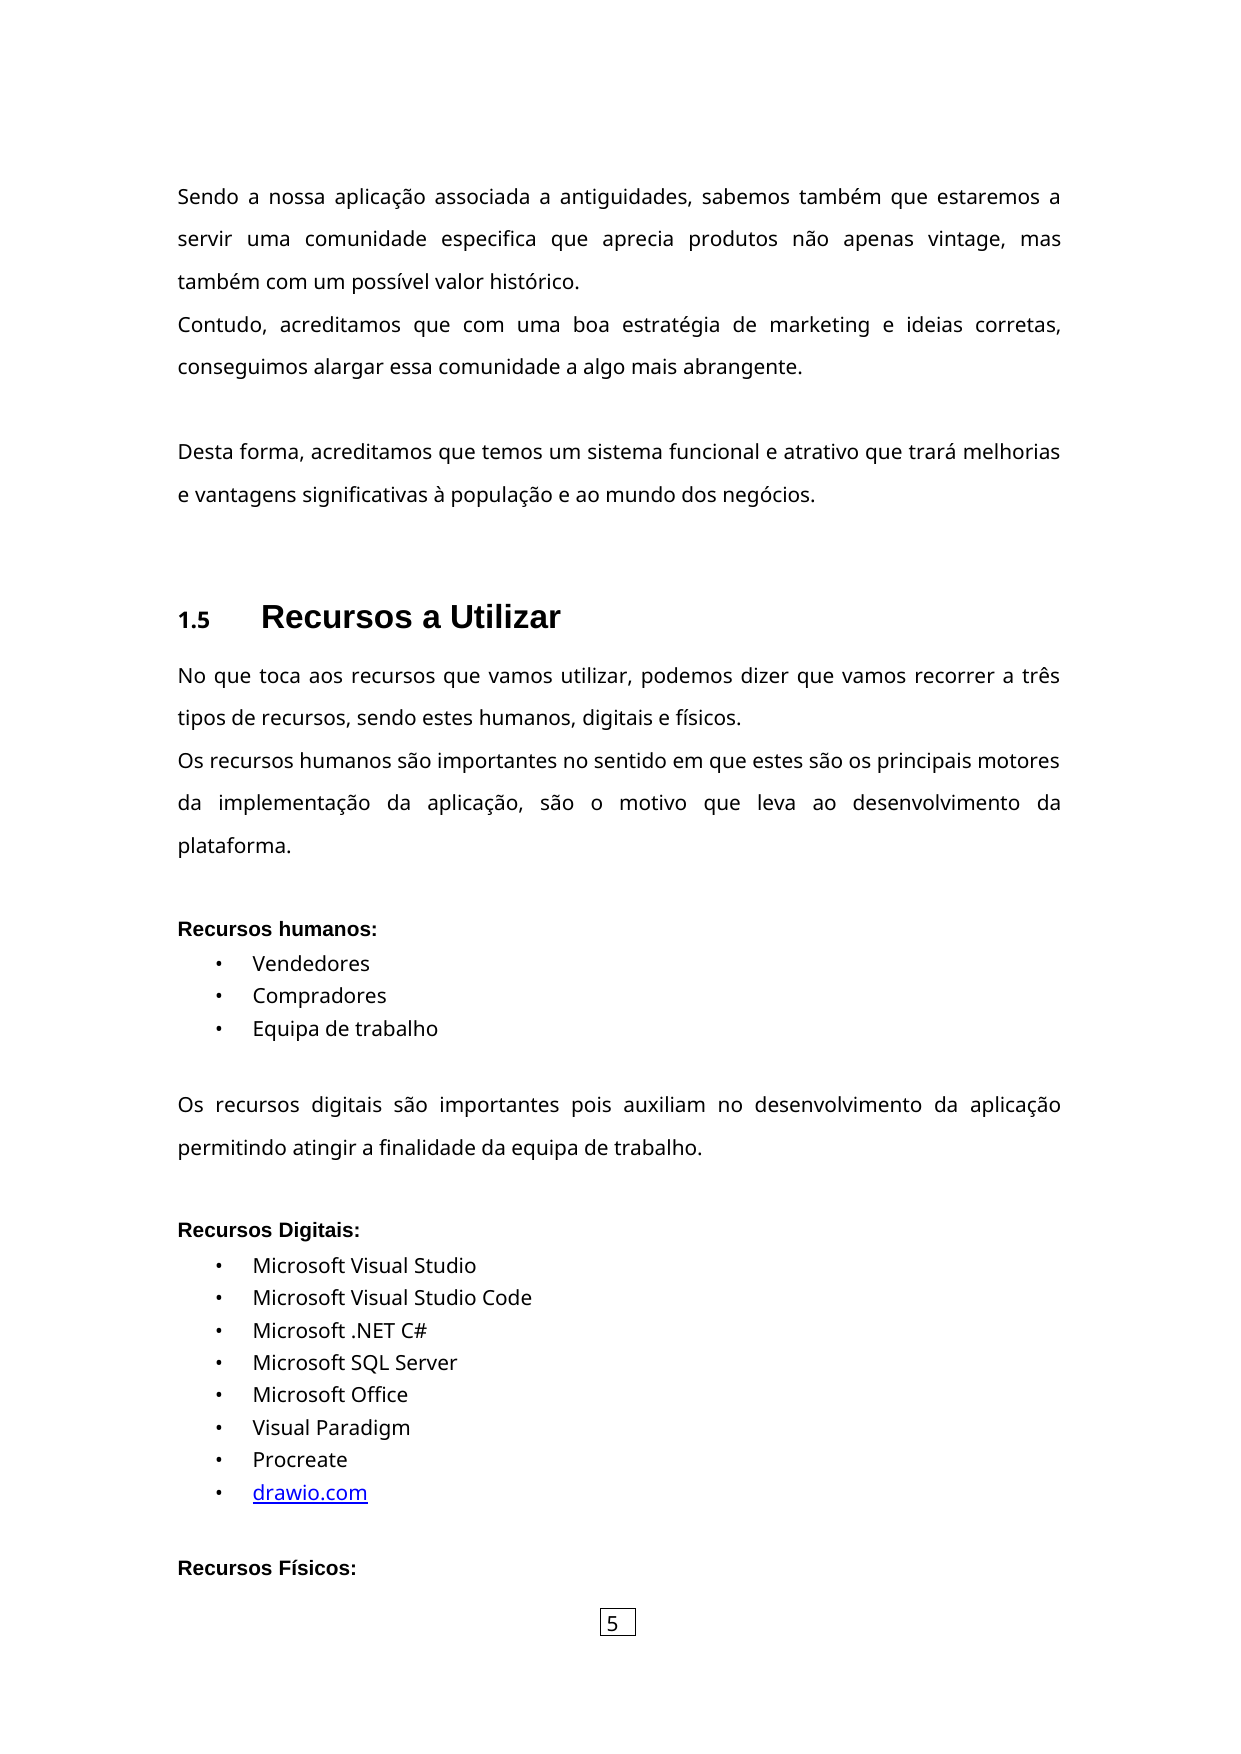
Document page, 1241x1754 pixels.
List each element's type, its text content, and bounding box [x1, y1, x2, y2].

text Os recursos humanos são importantes no sentido em que estes são os principais motores da implementação da aplicação, são o motivo que leva ao desenvolvimento da plataforma. [177, 746, 1061, 859]
text Os recursos digitais são importantes pois auxiliam no desenvolvimento da aplicação permitindo atingir a finalidade da equipa de trabalho. [177, 1091, 1062, 1162]
list Visual Paradigm [215, 1413, 1180, 1442]
subtitle Recursos humanos: [177, 916, 1180, 940]
list Equipa de trabalho [215, 1014, 1180, 1042]
subtitle Recursos Físicos: [177, 1556, 1180, 1579]
text Desta forma, acreditamos que temos um sistema funcional e atrativo que trará melhorias e vantagens significativas à população e ao mundo dos negócios. [177, 437, 1062, 508]
text Sendo a nossa aplicação associada a antiguidades, sabemos também que estaremos a servir uma comunidade especifica que aprecia produtos não apenas vintage, mas também com um possível valor histórico. [177, 182, 1062, 296]
list Microsoft .NET C# [215, 1316, 1180, 1344]
text Contudo, acreditamos que com uma boa estratégia de marketing e ideias corretas, conseguimos alargar essa comunidade a algo mais abrangente. [177, 310, 1062, 381]
list Recursos a Utilizar [177, 597, 1180, 635]
list drawio.com [215, 1478, 1180, 1506]
text No que toca aos recursos que vamos utilizar, podemos dizer que vamos recorrer a três tipos de recursos, sendo estes humanos, digitais e físicos. [177, 661, 1062, 732]
subtitle Recursos Digitais: [177, 1218, 1180, 1242]
list Vendedores [215, 949, 1180, 977]
list Compradores [215, 981, 1180, 1010]
list Microsoft SQL Server [215, 1348, 1180, 1377]
list Microsoft Office [215, 1381, 1180, 1409]
list Microsoft Visual Studio [215, 1251, 1180, 1279]
list Procreate [215, 1446, 1180, 1474]
list Microsoft Visual Studio Code [215, 1283, 1180, 1312]
